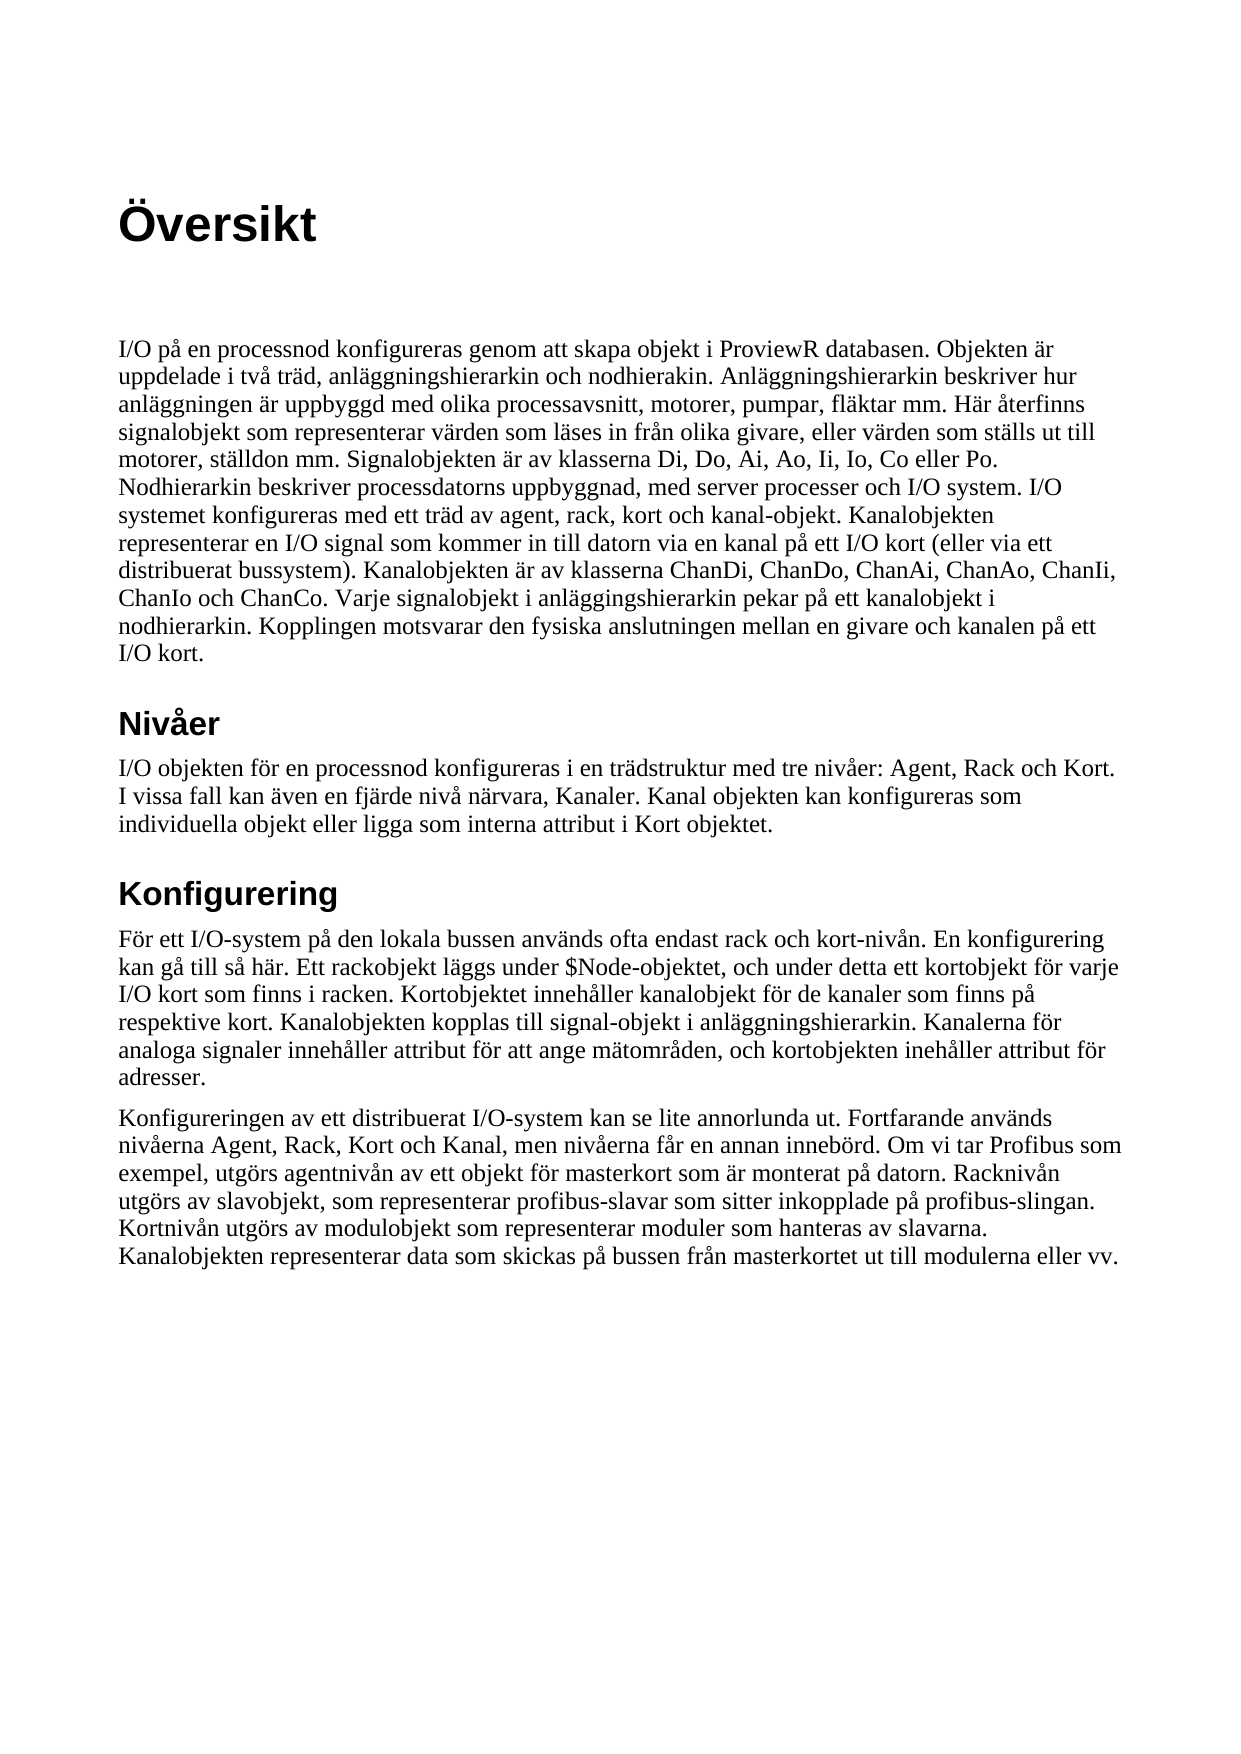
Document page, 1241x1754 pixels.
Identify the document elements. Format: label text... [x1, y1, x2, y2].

subtitle Konfigurering [118, 875, 1122, 912]
text I/O objekten för en processnod konfigureras i en trädstruktur med tre nivåer: Agent, Rack och Kort. I vissa fall kan även en fjärde nivå närvara, Kanaler. Kanal objekten kan konfigureras som individuella objekt eller ligga som interna attribut i Kort objektet. [118, 754, 1122, 838]
text För ett I/O-system på den lokala bussen används ofta endast rack och kort-nivån. En konfigurering kan gå till så här. Ett rackobjekt läggs under $Node-objektet, och under detta ett kortobjekt för varje I/O kort som finns i racken. Kortobjektet innehåller kanalobjekt för de kanaler som finns på respektive kort. Kanalobjekten kopplas till signal-objekt i anläggningshierarkin. Kanalerna för analoga signaler innehåller attribut för att ange mätområden, och kortobjekten inehåller attribut för adresser. [118, 925, 1122, 1091]
subtitle Nivåer [118, 705, 1122, 742]
text I/O på en processnod konfigureras genom att skapa objekt i ProviewR databasen. Objekten är uppdelade i två träd, anläggningshierarkin och nodhierakin. Anläggningshierarkin beskriver hur anläggningen är uppbyggd med olika processavsnitt, motorer, pumpar, fläktar mm. Här återfinns signalobjekt som representerar värden som läses in från olika givare, eller värden som ställs ut till motorer, ställdon mm. Signalobjekten är av klasserna Di, Do, Ai, Ao, Ii, Io, Co eller Po. Nodhierarkin beskriver processdatorns uppbyggnad, med server processer och I/O system. I/O systemet konfigureras med ett träd av agent, rack, kort och kanal-objekt. Kanalobjekten representerar en I/O signal som kommer in till datorn via en kanal på ett I/O kort (eller via ett distribuerat bussystem). Kanalobjekten är av klasserna ChanDi, ChanDo, ChanAi, ChanAo, ChanIi, ChanIo och ChanCo. Varje signalobjekt i anläggingshierarkin pekar på ett kanalobjekt i nodhierarkin. Kopplingen motsvarar den fysiska anslutningen mellan en givare och kanalen på ett I/O kort. [118, 335, 1122, 667]
text Konfigureringen av ett distribuerat I/O-system kan se lite annorlunda ut. Fortfarande används nivåerna Agent, Rack, Kort och Kanal, men nivåerna får en annan innebörd. Om vi tar Profibus som exempel, utgörs agentnivån av ett objekt för masterkort som är monterat på datorn. Racknivån utgörs av slavobjekt, som representerar profibus-slavar som sitter inkopplade på profibus-slingan. Kortnivån utgörs av modulobjekt som representerar moduler som hanteras av slavarna. Kanalobjekten representerar data som skickas på bussen från masterkortet ut till modulerna eller vv. [118, 1104, 1122, 1270]
subtitle Översikt [118, 196, 1122, 251]
